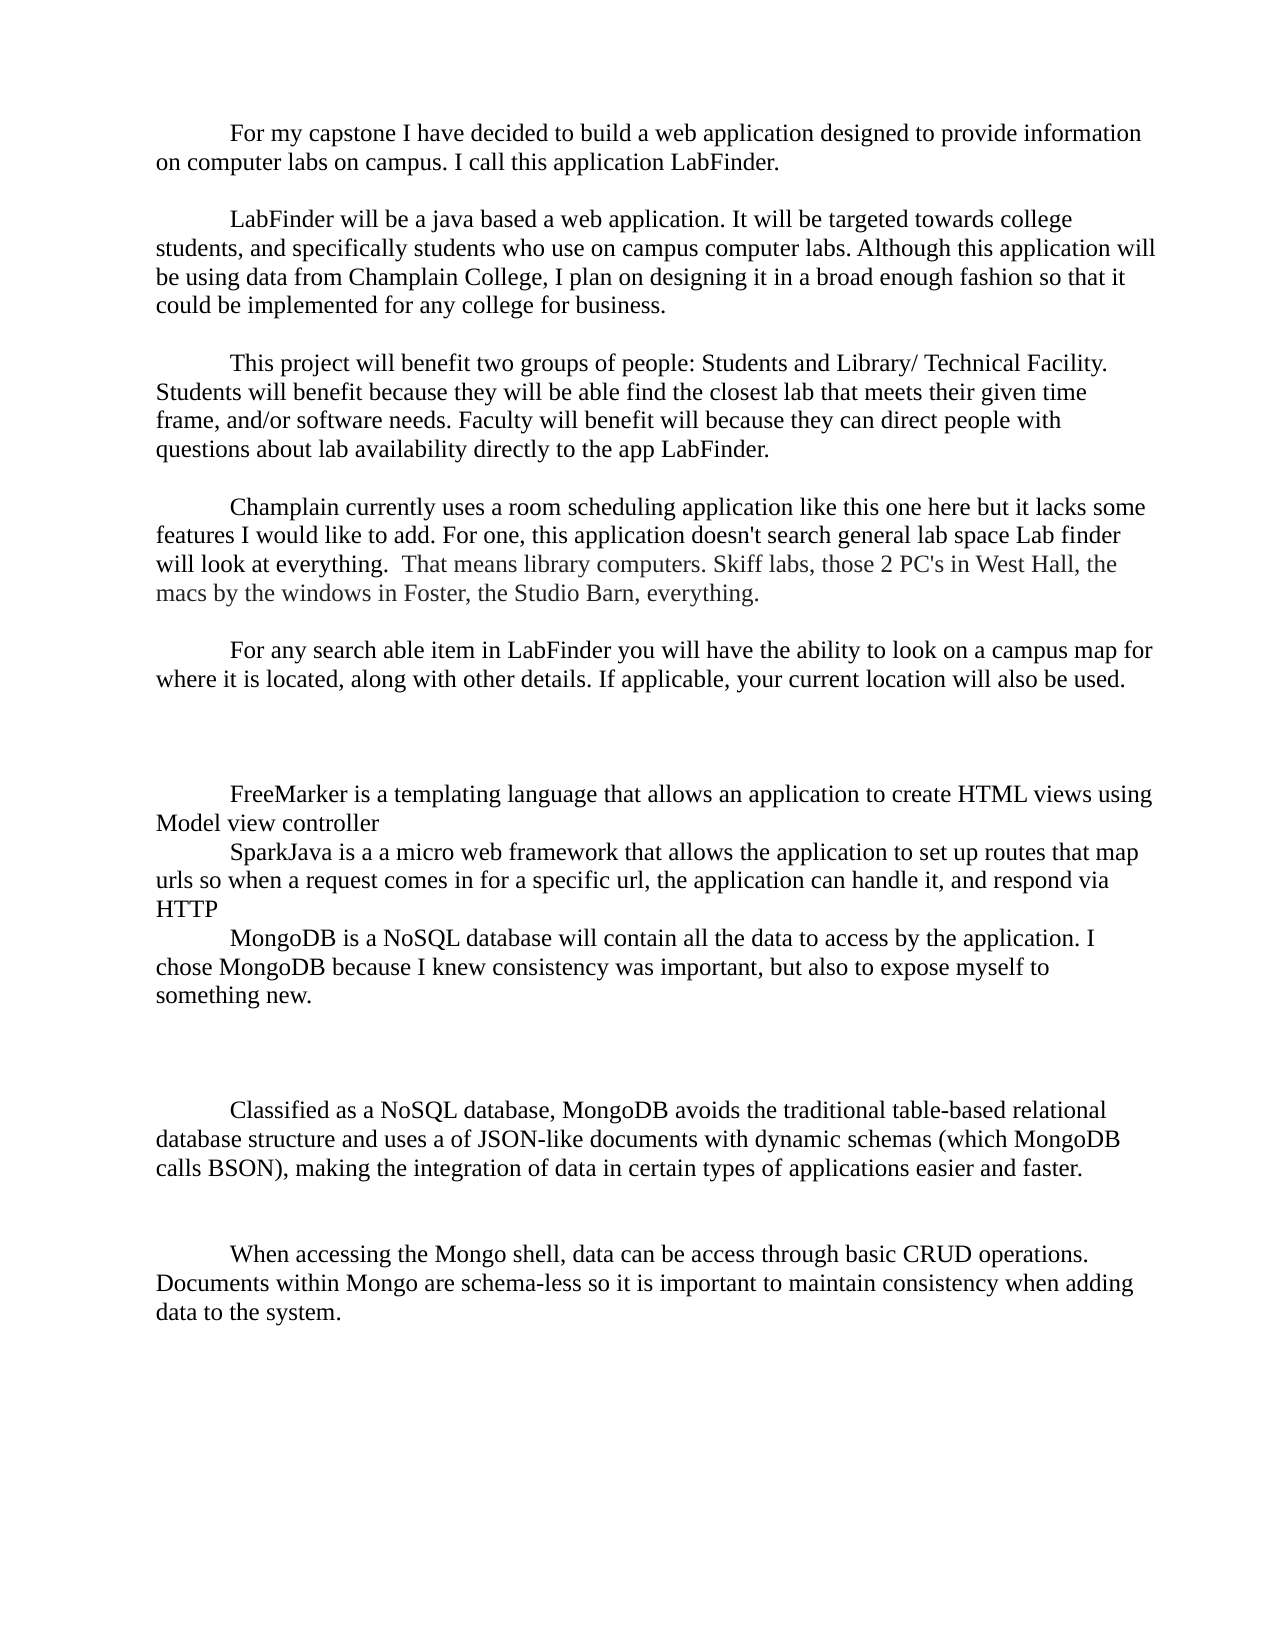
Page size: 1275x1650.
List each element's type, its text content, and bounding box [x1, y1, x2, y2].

text LabFinder will be a java based a web application. It will be targeted towards college students, and specifically students who use on campus computer labs. Although this application will be using data from Champlain College, I plan on designing it in a broad enough fashion so that it could be implemented for any college for business. [156, 204, 1157, 319]
text Classified as a NoSQL database, MongoDB avoids the traditional table-based relational database structure and uses a of JSON-like documents with dynamic schemas (which MongoDB calls BSON), making the integration of data in certain types of applications easier and faster. [156, 1096, 1157, 1182]
text For any search able item in LabFinder you will have the ability to look on a campus map for where it is located, along with other details. If applicable, your current location will also be used. [156, 636, 1157, 693]
text Champlain currently uses a room scheduling application like this one here but it lacks some features I would like to add. For one, this application doesn't search general lab space Lab finder will look at everything. That means library computers. Skiff labs, those 2 PC's in West Hall, the macs by the windows in Foster, the Studio Barn, everything. [156, 492, 1157, 607]
text For my capstone I have decided to build a web application designed to provide information on computer labs on campus. I call this application LabFinder. [156, 118, 1157, 176]
text MongoDB is a NoSQL database will contain all the data to access by the application. I chose MongoDB because I knew consistency was important, but also to expose myself to something new. [156, 923, 1157, 1009]
text This project will benefit two groups of people: Students and Library/ Technical Facility. Students will benefit because they will be able find the closest lab that meets their given time frame, and/or software needs. Faculty will benefit will because they can direct people with questions about lab availability directly to the app LabFinder. [156, 348, 1157, 463]
text FreeMarker is a templating language that allows an application to create HTML views using Model view controller [156, 779, 1157, 837]
text SparkJava is a a micro web framework that allows the application to set up routes that map urls so when a request comes in for a specific url, the application can handle it, and respond via HTTP [156, 837, 1157, 923]
text When accessing the Mongo shell, data can be access through basic CRUD operations. Documents within Mongo are schema-less so it is important to maintain consistency when adding data to the system. [156, 1239, 1157, 1326]
